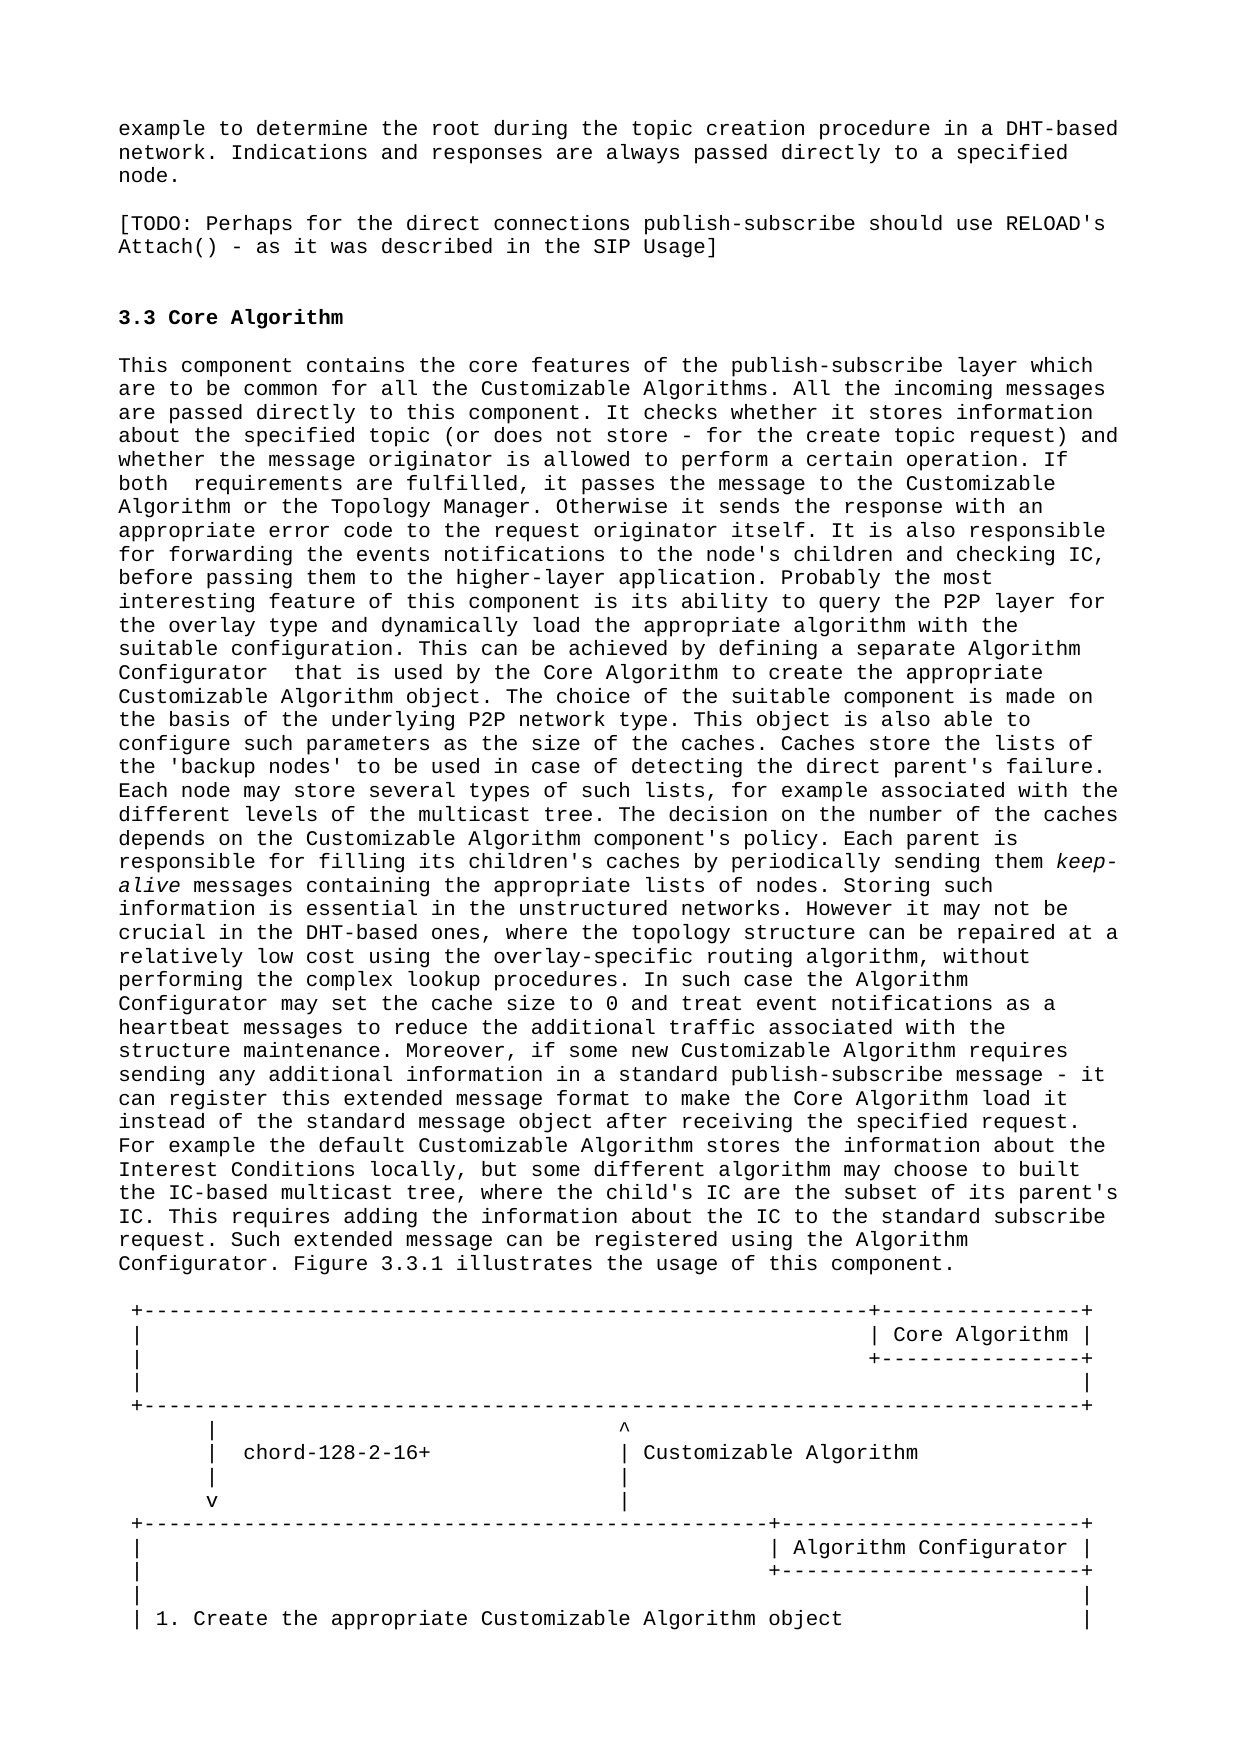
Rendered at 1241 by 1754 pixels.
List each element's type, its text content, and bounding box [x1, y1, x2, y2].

text | | Algorithm Configurator | [118, 1537, 1122, 1561]
text | +------------------------+ [118, 1561, 1122, 1584]
text [TODO: Perhaps for the direct connections publish-subscribe should use RELOAD's Attach() - as it was described in the SIP Usage] [118, 213, 1122, 260]
text +--------------------------------------------------+------------------------+ [118, 1513, 1122, 1537]
text | | [118, 1371, 1122, 1395]
text | | Core Algorithm | [118, 1324, 1122, 1348]
text +----------------------------------------------------------+----------------+ [118, 1300, 1122, 1324]
subtitle 3.3 Core Algorithm [118, 307, 1122, 331]
text | +----------------+ [118, 1348, 1122, 1371]
text +---------------------------------------------------------------------------+ [118, 1395, 1122, 1419]
text This component contains the core features of the publish-subscribe layer which are to be common for all the Customizable Algorithms. All the incoming messages are passed directly to this component. It checks whether it stores information about the specified topic (or does not store - for the create topic request) and whether the message originator is allowed to perform a certain operation. If both requirements are fulfilled, it passes the message to the Customizable Algorithm or the Topology Manager. Otherwise it sends the response with an appropriate error code to the request originator itself. It is also responsible for forwarding the events notifications to the node's children and checking IC, before passing them to the higher-layer application. Probably the most interesting feature of this component is its ability to query the P2P layer for the overlay type and dynamically load the appropriate algorithm with the suitable configuration. This can be achieved by defining a separate Algorithm Configurator that is used by the Core Algorithm to create the appropriate Customizable Algorithm object. The choice of the suitable component is made on the basis of the underlying P2P network type. This object is also able to configure such parameters as the size of the caches. Caches store the lists of the 'backup nodes' to be used in case of detecting the direct parent's failure. Each node may store several types of such lists, for example associated with the different levels of the multicast tree. The decision on the number of the caches depends on the Customizable Algorithm component's policy. Each parent is responsible for filling its children's caches by periodically sending them keep-alive messages containing the appropriate lists of nodes. Storing such information is essential in the unstructured networks. However it may not be crucial in the DHT-based ones, where the topology structure can be repaired at a relatively low cost using the overlay-specific routing algorithm, without performing the complex lookup procedures. In such case the Algorithm Configurator may set the cache size to 0 and treat event notifications as a heartbeat messages to reduce the additional traffic associated with the structure maintenance. Moreover, if some new Customizable Algorithm requires sending any additional information in a standard publish-subscribe message - it can register this extended message format to make the Core Algorithm load it instead of the standard message object after receiving the specified request. For example the default Customizable Algorithm stores the information about the Interest Conditions locally, but some different algorithm may choose to built the IC-based multicast tree, where the child's IC are the subset of its parent's IC. This requires adding the information about the IC to the standard subscribe request. Such extended message can be registered using the Algorithm Configurator. Figure 3.3.1 illustrates the usage of this component. [118, 354, 1122, 1277]
text | 1. Create the appropriate Customizable Algorithm object | [118, 1608, 1122, 1631]
text | | [118, 1466, 1122, 1489]
text v | [118, 1489, 1122, 1513]
text | ^ [118, 1419, 1122, 1442]
text | | [118, 1584, 1122, 1608]
text | chord-128-2-16+ | Customizable Algorithm [118, 1442, 1122, 1466]
text example to determine the root during the topic creation procedure in a DHT-based network. Indications and responses are always passed directly to a specified node. [118, 118, 1122, 189]
